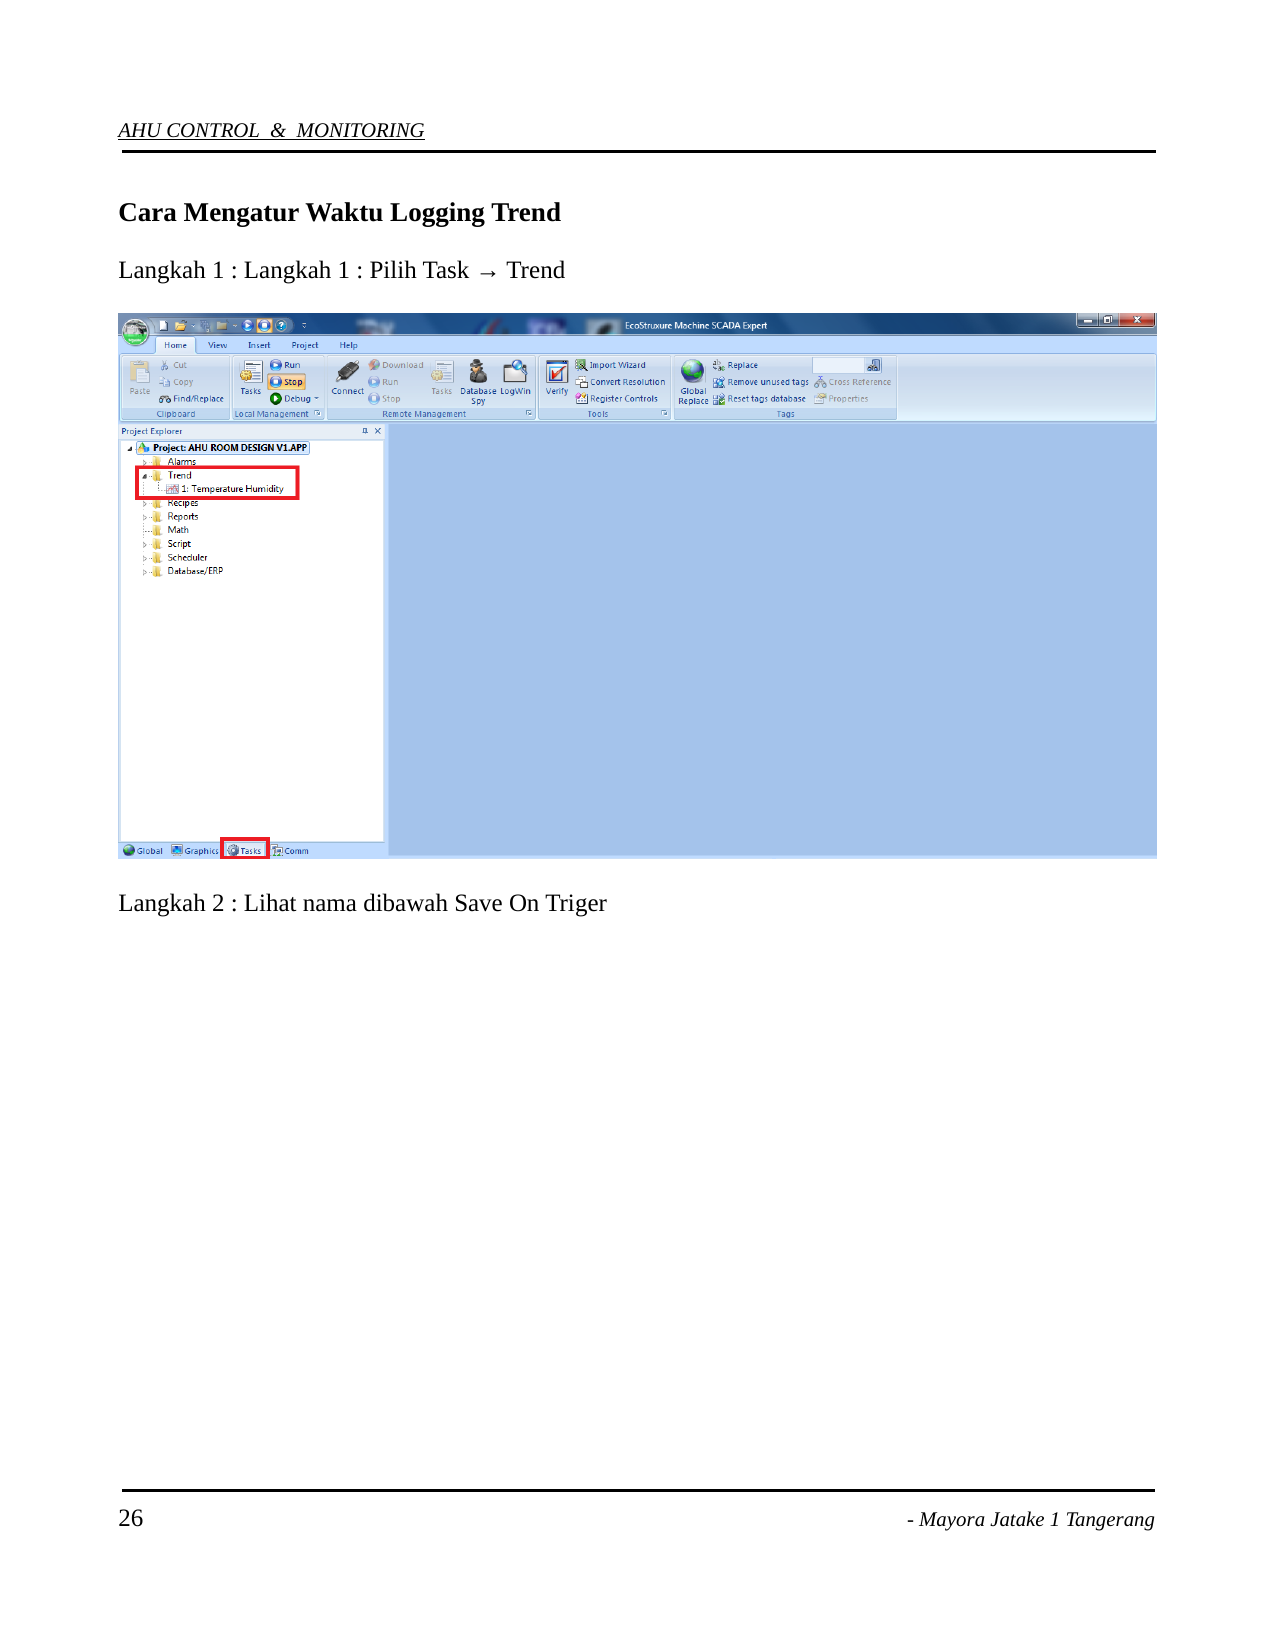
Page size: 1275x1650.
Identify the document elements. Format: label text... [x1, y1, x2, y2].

text Cara Mengatur Waktu Logging Trend [118, 196, 1157, 227]
text Langkah 2 : Lihat nama dibawah Save On Triger [118, 888, 1157, 917]
text Langkah 1 : Langkah 1 : Pilih Task → Trend [118, 256, 1157, 284]
picture [118, 313, 1157, 859]
